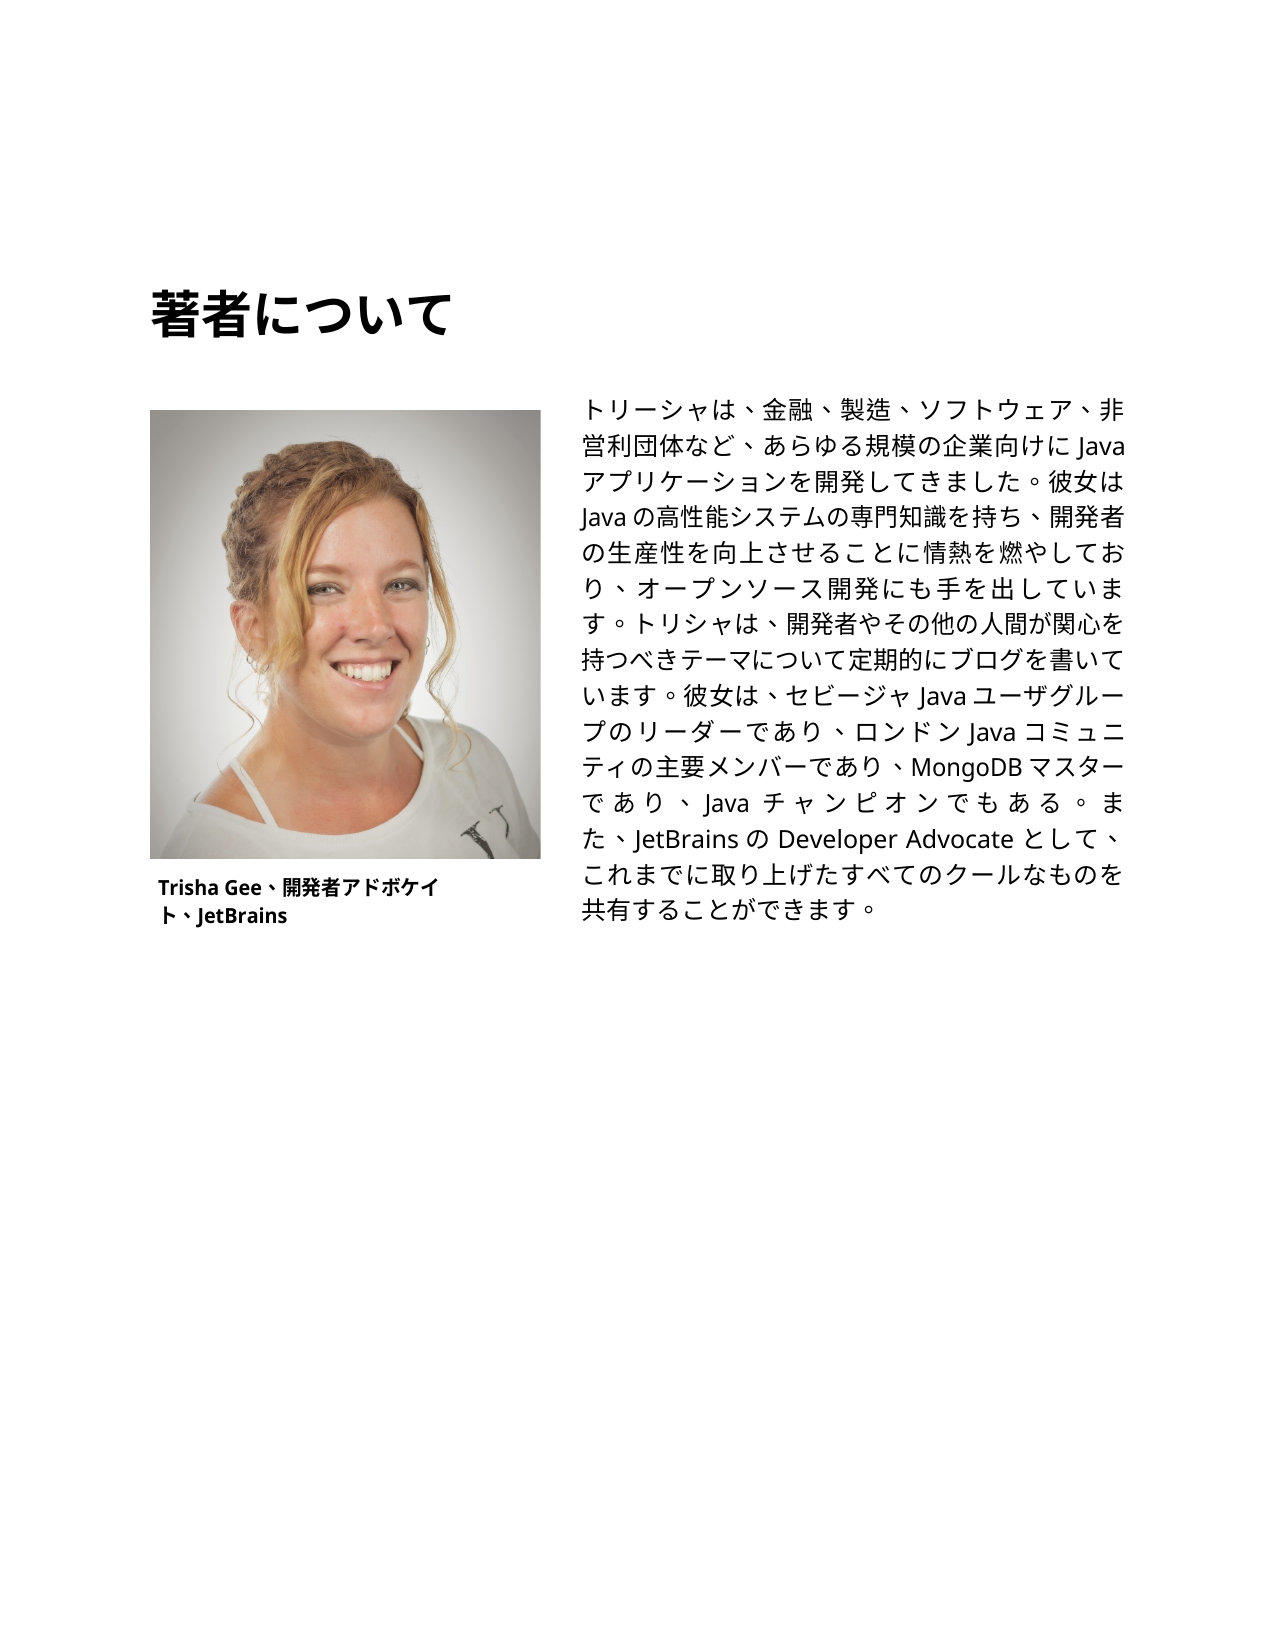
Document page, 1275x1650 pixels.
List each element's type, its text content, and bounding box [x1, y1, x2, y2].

subtitle 著者について [150, 278, 1275, 348]
picture [150, 410, 541, 859]
text Trisha Gee、開発者アドボケイト、JetBrains [158, 873, 540, 929]
text トリーシャは、金融、製造、ソフトウェア、非営利団体など、あらゆる規模の企業向けにJavaアプリケーションを開発してきました。彼女はJavaの高性能システムの専門知識を持ち、開発者の生産性を向上させることに情熱を燃やしており、オープンソース開発にも手を出しています。トリシャは、開発者やその他の人間が関心を持つべきテーマについて定期的にブログを書いています。彼女は、セビージャJavaユーザグループのリーダーであり、ロンドンJavaコミュニティの主要メンバーであり、MongoDBマスターであり、Javaチャンピオンでもある。また、JetBrainsのDeveloper Advocateとして、これまでに取り上げたすべてのクールなものを共有することができます。 [581, 393, 1126, 927]
